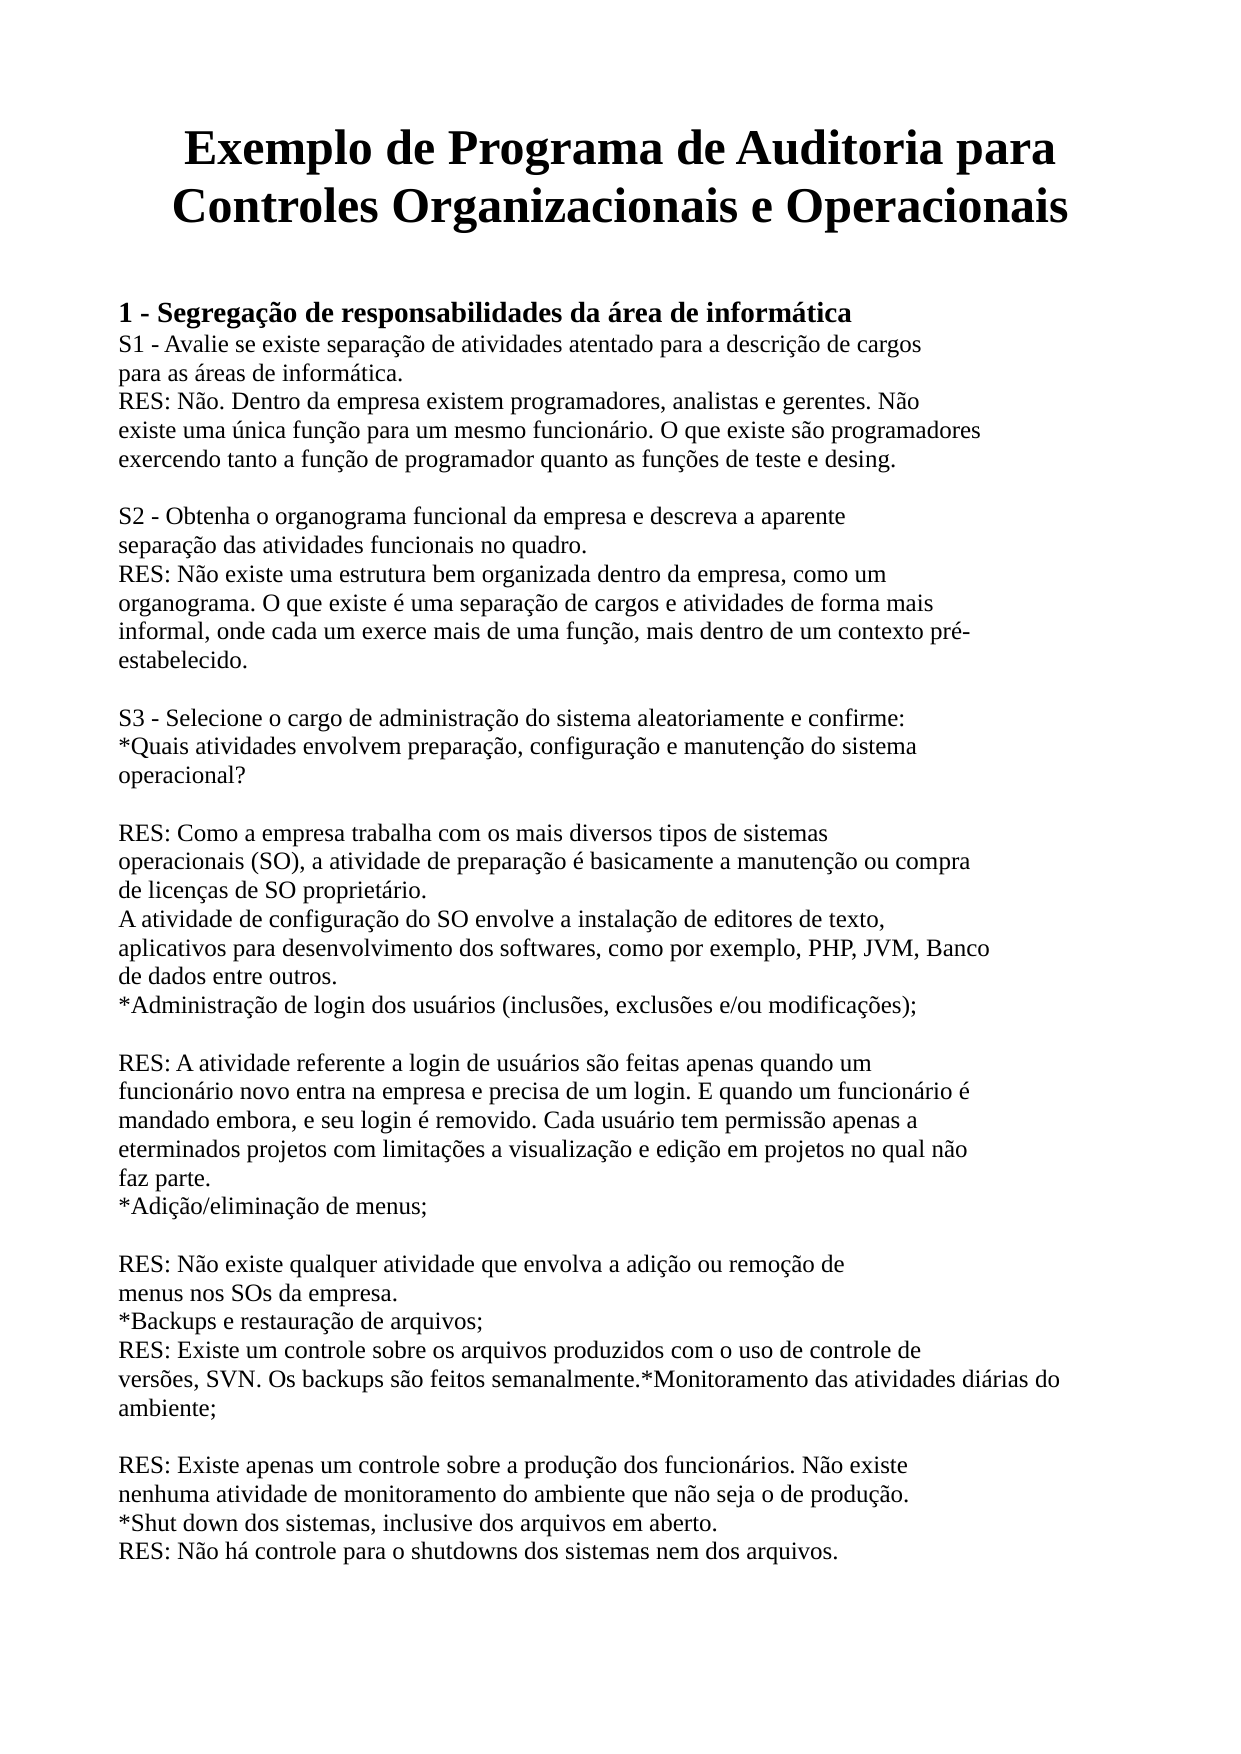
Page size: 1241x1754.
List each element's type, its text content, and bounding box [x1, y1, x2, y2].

text RES: Não. Dentro da empresa existem programadores, analistas e gerentes. Não [118, 386, 1122, 415]
text RES: Existe apenas um controle sobre a produção dos funcionários. Não existe [118, 1450, 1122, 1479]
text de licenças de SO proprietário. [118, 875, 1122, 904]
text eterminados projetos com limitações a visualização e edição em projetos no qual não [118, 1134, 1122, 1163]
text de dados entre outros. [118, 961, 1122, 990]
text Exemplo de Programa de Auditoria para Controles Organizacionais e Operacionais [118, 118, 1122, 233]
text organograma. O que existe é uma separação de cargos e atividades de forma mais [118, 588, 1122, 616]
text funcionário novo entra na empresa e precisa de um login. E quando um funcionário é [118, 1076, 1122, 1105]
text *Quais atividades envolvem preparação, configuração e manutenção do sistema [118, 731, 1122, 760]
text mandado embora, e seu login é removido. Cada usuário tem permissão apenas a [118, 1105, 1122, 1134]
text operacional? [118, 760, 1122, 789]
text nenhuma atividade de monitoramento do ambiente que não seja o de produção. [118, 1479, 1122, 1508]
text estabelecido. [118, 645, 1122, 674]
text RES: Não existe qualquer atividade que envolva a adição ou remoção de [118, 1249, 1122, 1278]
text S3 - Selecione o cargo de administração do sistema aleatoriamente e confirme: [118, 703, 1122, 731]
text para as áreas de informática. [118, 358, 1122, 386]
text *Backups e restauração de arquivos; [118, 1306, 1122, 1335]
text operacionais (SO), a atividade de preparação é basicamente a manutenção ou compra [118, 846, 1122, 875]
text RES: Não existe uma estrutura bem organizada dentro da empresa, como um [118, 559, 1122, 588]
text informal, onde cada um exerce mais de uma função, mais dentro de um contexto pré- [118, 616, 1122, 645]
text *Administração de login dos usuários (inclusões, exclusões e/ou modificações); [118, 990, 1122, 1019]
text S2 - Obtenha o organograma funcional da empresa e descreva a aparente [118, 501, 1122, 530]
text A atividade de configuração do SO envolve a instalação de editores de texto, [118, 904, 1122, 933]
text *Adição/eliminação de menus; [118, 1191, 1122, 1220]
text faz parte. [118, 1163, 1122, 1191]
text versões, SVN. Os backups são feitos semanalmente.*Monitoramento das atividades diárias do ambiente; [118, 1364, 1122, 1421]
text aplicativos para desenvolvimento dos softwares, como por exemplo, PHP, JVM, Banco [118, 933, 1122, 961]
text exercendo tanto a função de programador quanto as funções de teste e desing. [118, 444, 1122, 473]
text *Shut down dos sistemas, inclusive dos arquivos em aberto. [118, 1508, 1122, 1536]
text RES: Existe um controle sobre os arquivos produzidos com o uso de controle de [118, 1335, 1122, 1364]
text S1 - Avalie se existe separação de atividades atentado para a descrição de cargos [118, 329, 1122, 358]
text RES: Como a empresa trabalha com os mais diversos tipos de sistemas [118, 818, 1122, 846]
text RES: Não há controle para o shutdowns dos sistemas nem dos arquivos. [118, 1536, 1122, 1565]
text RES: A atividade referente a login de usuários são feitas apenas quando um [118, 1048, 1122, 1076]
text menus nos SOs da empresa. [118, 1278, 1122, 1306]
text separação das atividades funcionais no quadro. [118, 530, 1122, 559]
text existe uma única função para um mesmo funcionário. O que existe são programadores [118, 415, 1122, 444]
text 1 - Segregação de responsabilidades da área de informática [118, 295, 1122, 329]
